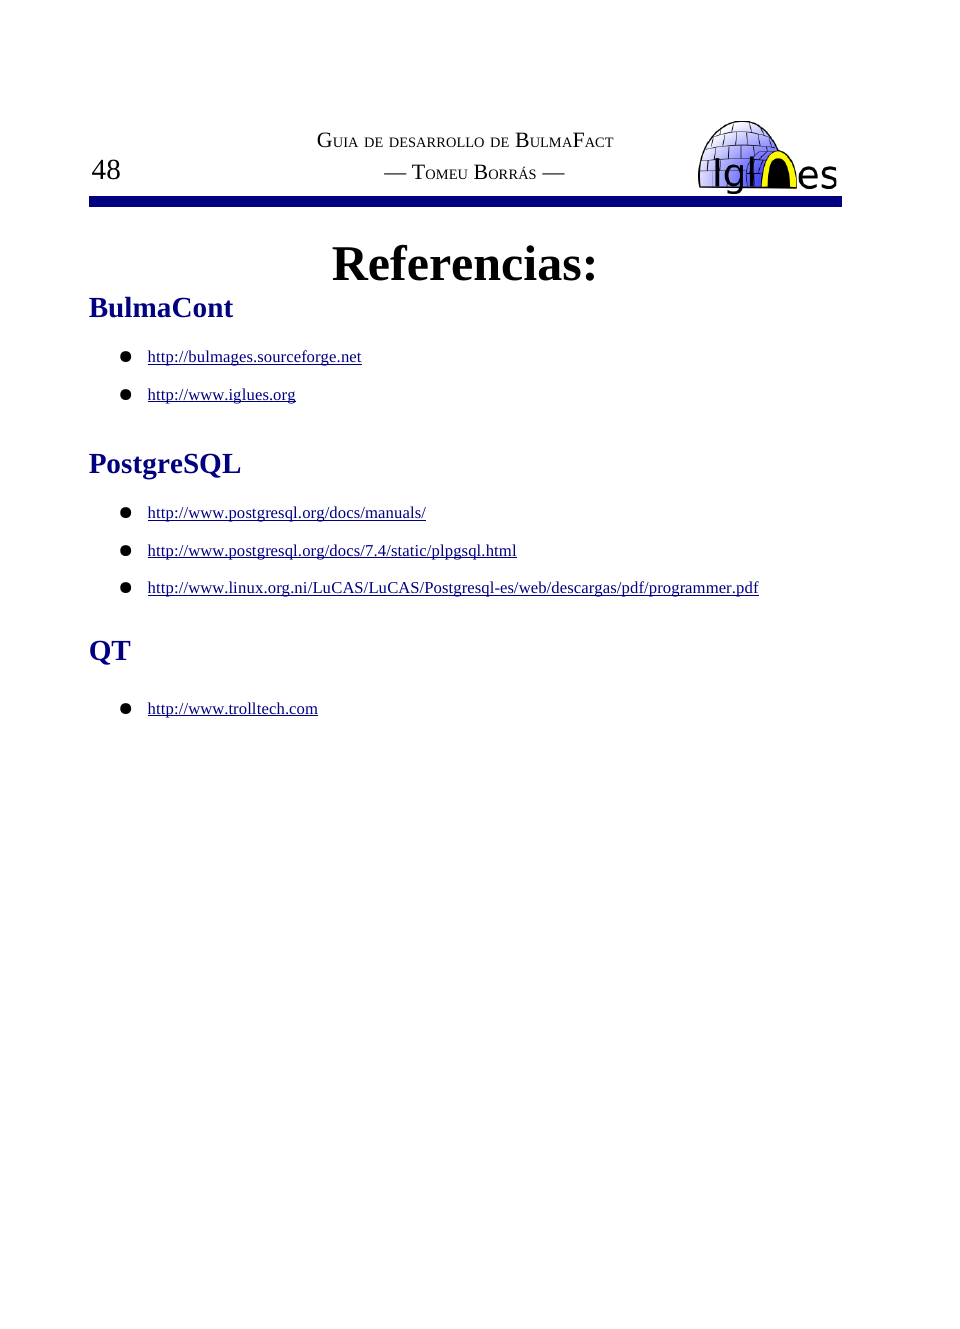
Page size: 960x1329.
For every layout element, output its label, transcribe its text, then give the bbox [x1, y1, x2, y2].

list http://bulmages.sourceforge.net [88, 348, 842, 367]
list http://www.postgresql.org/docs/manuals/ [88, 504, 842, 523]
list http://www.iglues.org [88, 385, 842, 404]
text PostgreSQL [88, 447, 842, 479]
title Referencias: [88, 236, 842, 291]
list http://www.linux.org.ni/LuCAS/LuCAS/Postgresql-es/web/descargas/pdf/programmer.pdf [88, 579, 842, 598]
picture [698, 121, 837, 194]
list http://www.trolltech.com [88, 699, 842, 718]
text QT [88, 635, 842, 667]
text BulmaCont [88, 291, 842, 324]
list http://www.postgresql.org/docs/7.4/static/plpgsql.html [88, 541, 842, 560]
